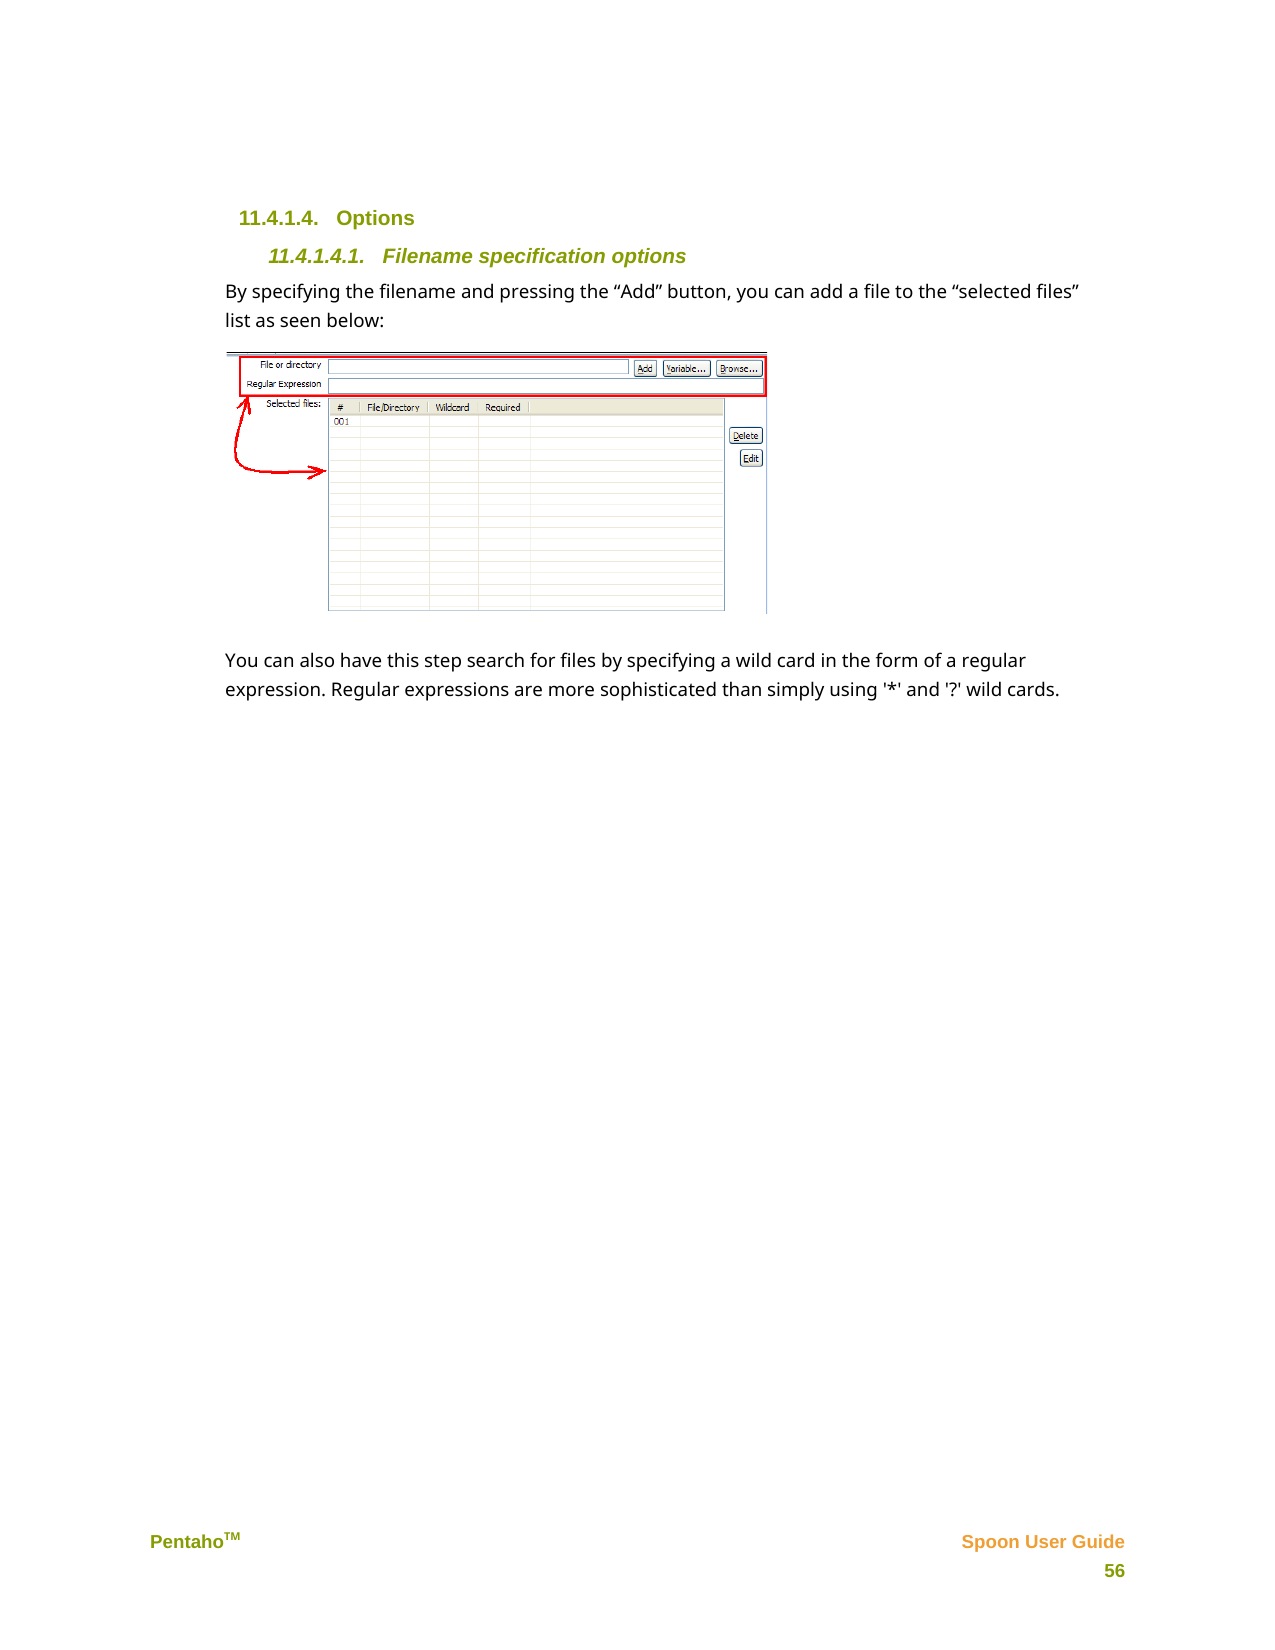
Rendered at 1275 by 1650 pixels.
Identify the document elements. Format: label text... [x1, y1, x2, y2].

subtitle Filename specification options [268, 240, 1125, 269]
text list as seen below: [225, 304, 1125, 334]
text You can also have this step search for files by specifying a wild card in the form of a regular expression. Regular expressions are more sophisticated than simply using '*' and '?' wild cards. [225, 644, 1125, 702]
text By specifying the filename and pressing the “Add” button, you can add a file to the “selected files” [225, 275, 1125, 304]
subtitle Options [239, 198, 1125, 233]
